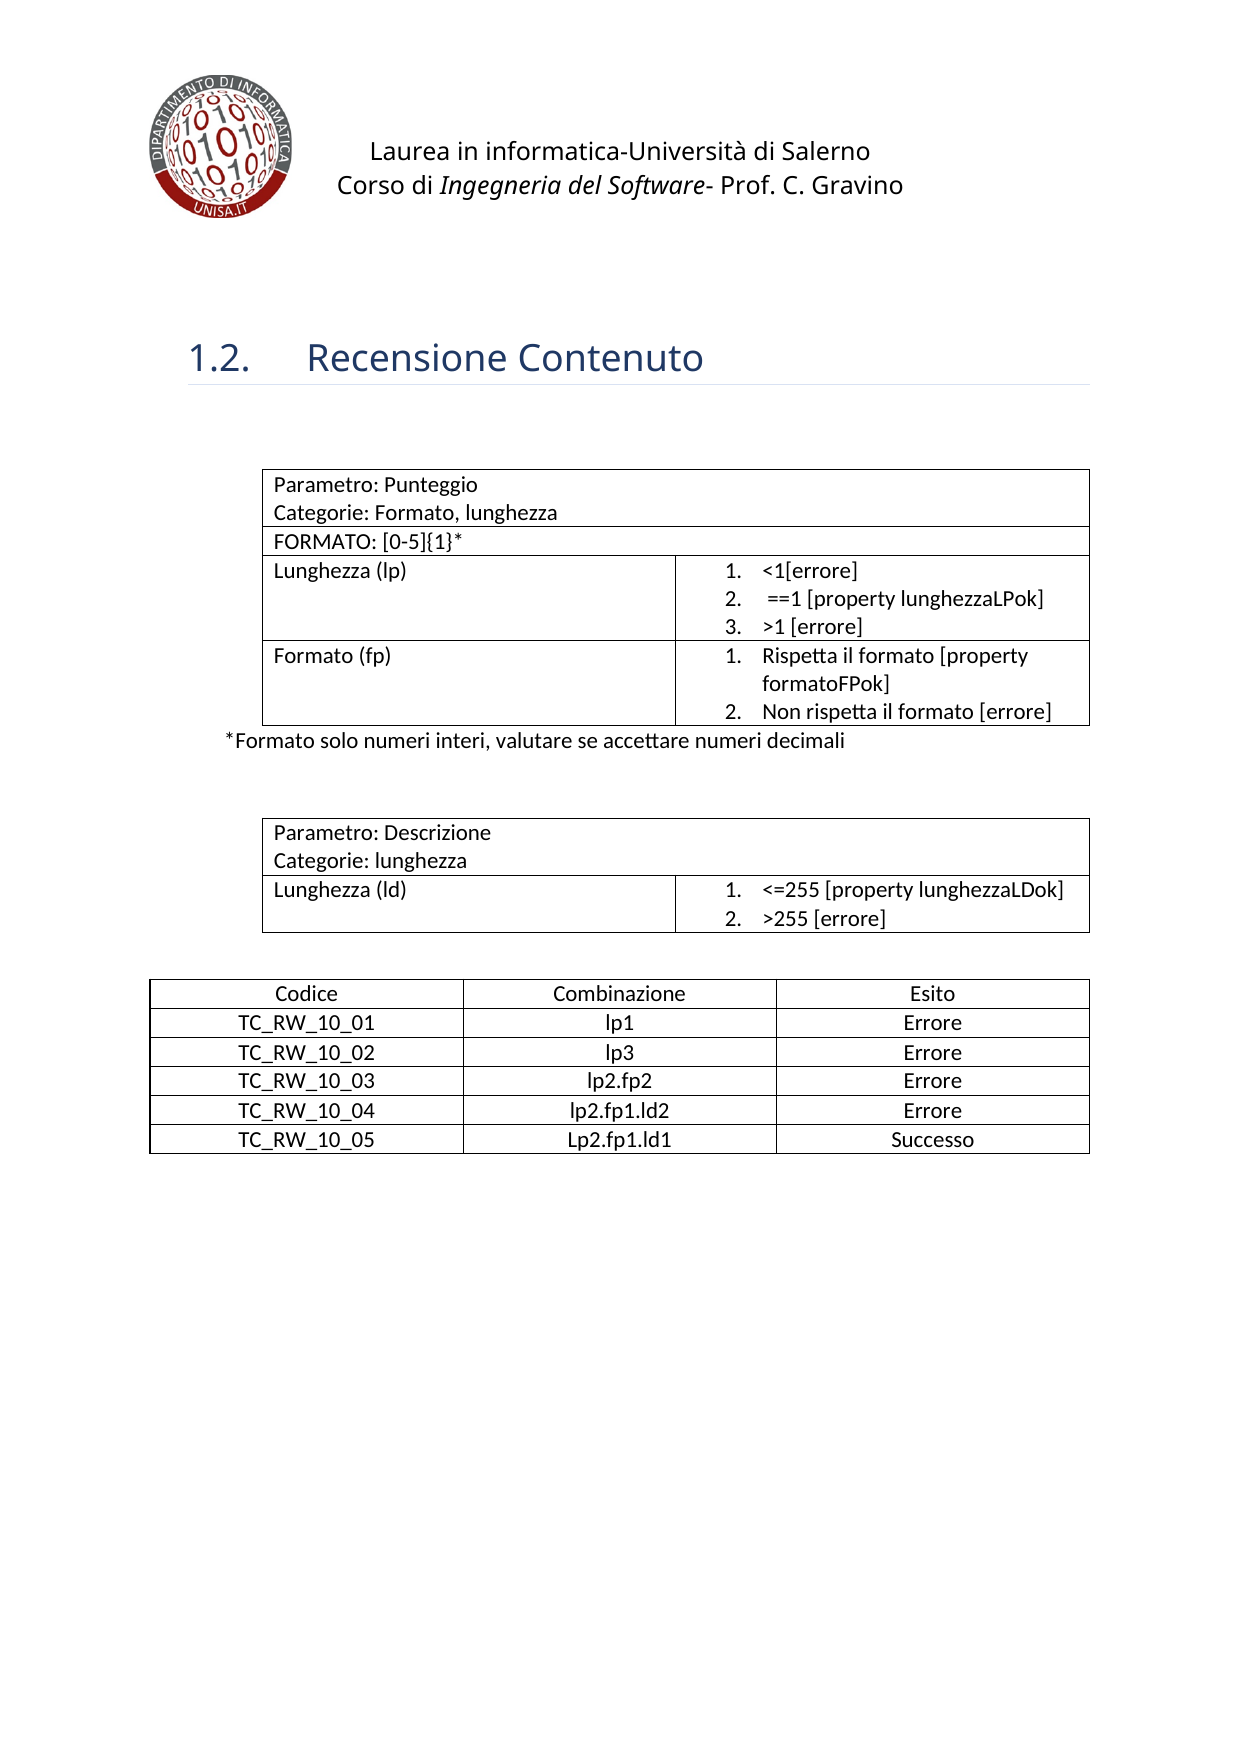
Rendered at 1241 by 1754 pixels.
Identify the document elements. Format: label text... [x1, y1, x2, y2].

table_cell lp1 [464, 1009, 776, 1037]
table_cell Successo [777, 1125, 1089, 1153]
table_cell TC_RW_10_02 [151, 1038, 463, 1066]
table_cell TC_RW_10_04 [151, 1096, 463, 1124]
table_cell Errore [777, 1009, 1089, 1037]
table_header Combinazione [464, 980, 776, 1007]
table_cell <=255 [property lunghezzaLDok] >255 [errore] [676, 876, 1089, 932]
table_header Codice [151, 980, 463, 1007]
table_cell lp3 [464, 1038, 776, 1066]
table_cell TC_RW_10_05 [151, 1125, 463, 1153]
table_cell Lunghezza (ld) [263, 876, 675, 932]
table_cell <1[errore] ==1 [property lunghezzaLPok] >1 [errore] [676, 556, 1089, 640]
table_cell Formato (fp) [263, 641, 675, 725]
table_cell Lunghezza (lp) [263, 556, 675, 640]
table_cell Lp2.fp1.ld1 [464, 1125, 776, 1153]
table_header Parametro: Punteggio Categorie: Formato, lunghezza [263, 470, 1089, 526]
table_cell TC_RW_10_03 [151, 1067, 463, 1095]
table_cell Errore [777, 1038, 1089, 1066]
table_cell Errore [777, 1067, 1089, 1095]
table_cell FORMATO: [0-5]{1}* [263, 527, 1089, 555]
text *Formato solo numeri interi, valutare se accettare numeri decimali [150, 726, 1090, 754]
table_cell Rispetta il formato [property formatoFPok] Non rispetta il formato [errore] [676, 641, 1089, 725]
table_header Parametro: Descrizione Categorie: lunghezza [263, 819, 1089, 874]
table_cell Errore [777, 1096, 1089, 1124]
table_cell TC_RW_10_01 [151, 1009, 463, 1037]
table_cell lp2.fp2 [464, 1067, 776, 1095]
table_header Esito [777, 980, 1089, 1007]
list Recensione Contenuto [187, 331, 1090, 385]
table_cell lp2.fp1.ld2 [464, 1096, 776, 1124]
